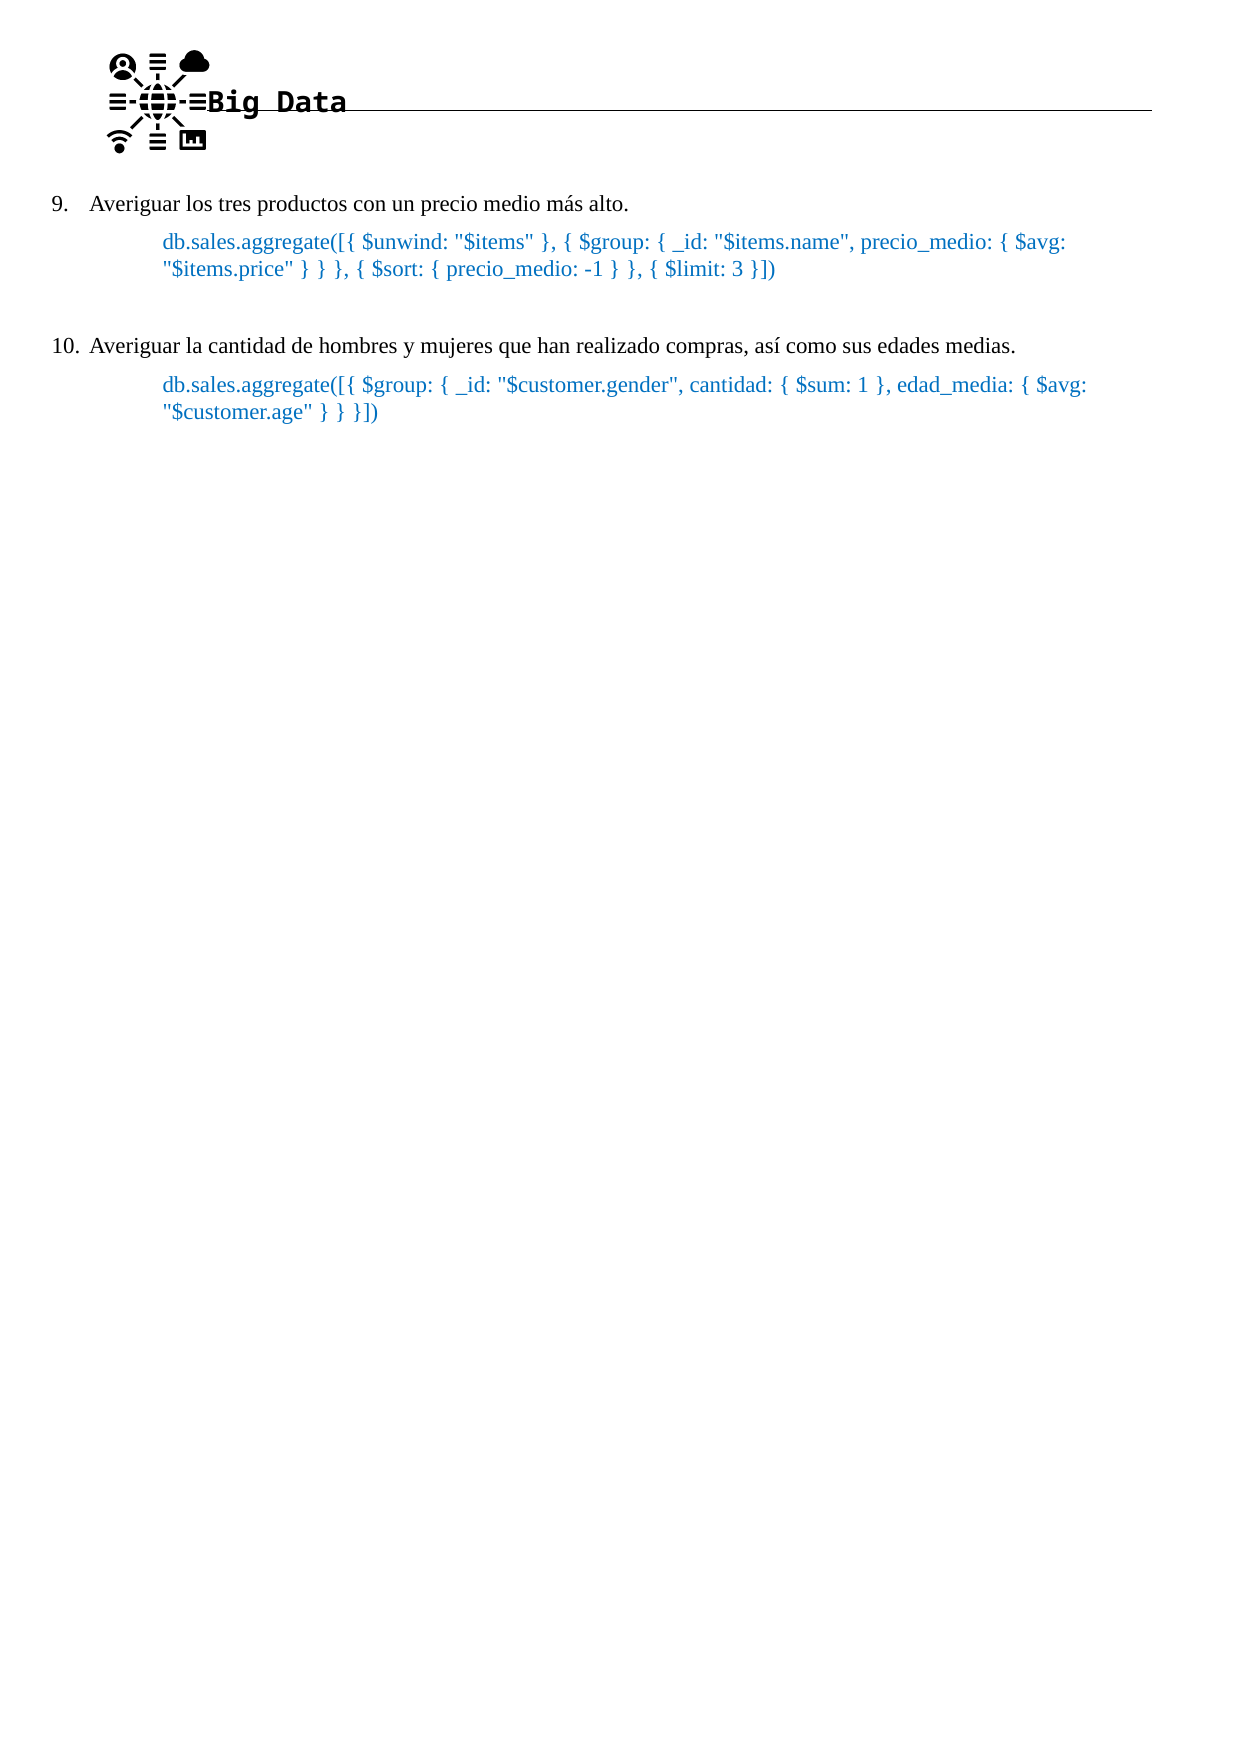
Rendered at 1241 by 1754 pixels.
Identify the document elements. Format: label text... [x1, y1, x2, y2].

text db.sales.aggregate([{ $unwind: "$items" }, { $group: { _id: "$items.name", precio_medio: { $avg: "$items.price" } } }, { $sort: { precio_medio: -1 } }, { $limit: 3 }]) [162, 228, 1141, 282]
list Averiguar la cantidad de hombres y mujeres que han realizado compras, así como sus edades medias. [51, 332, 1141, 358]
text db.sales.aggregate([{ $group: { _id: "$customer.gender", cantidad: { $sum: 1 }, edad_media: { $avg: "$customer.age" } } }]) [162, 371, 1141, 424]
list Averiguar los tres productos con un precio medio más alto. [51, 190, 1141, 216]
